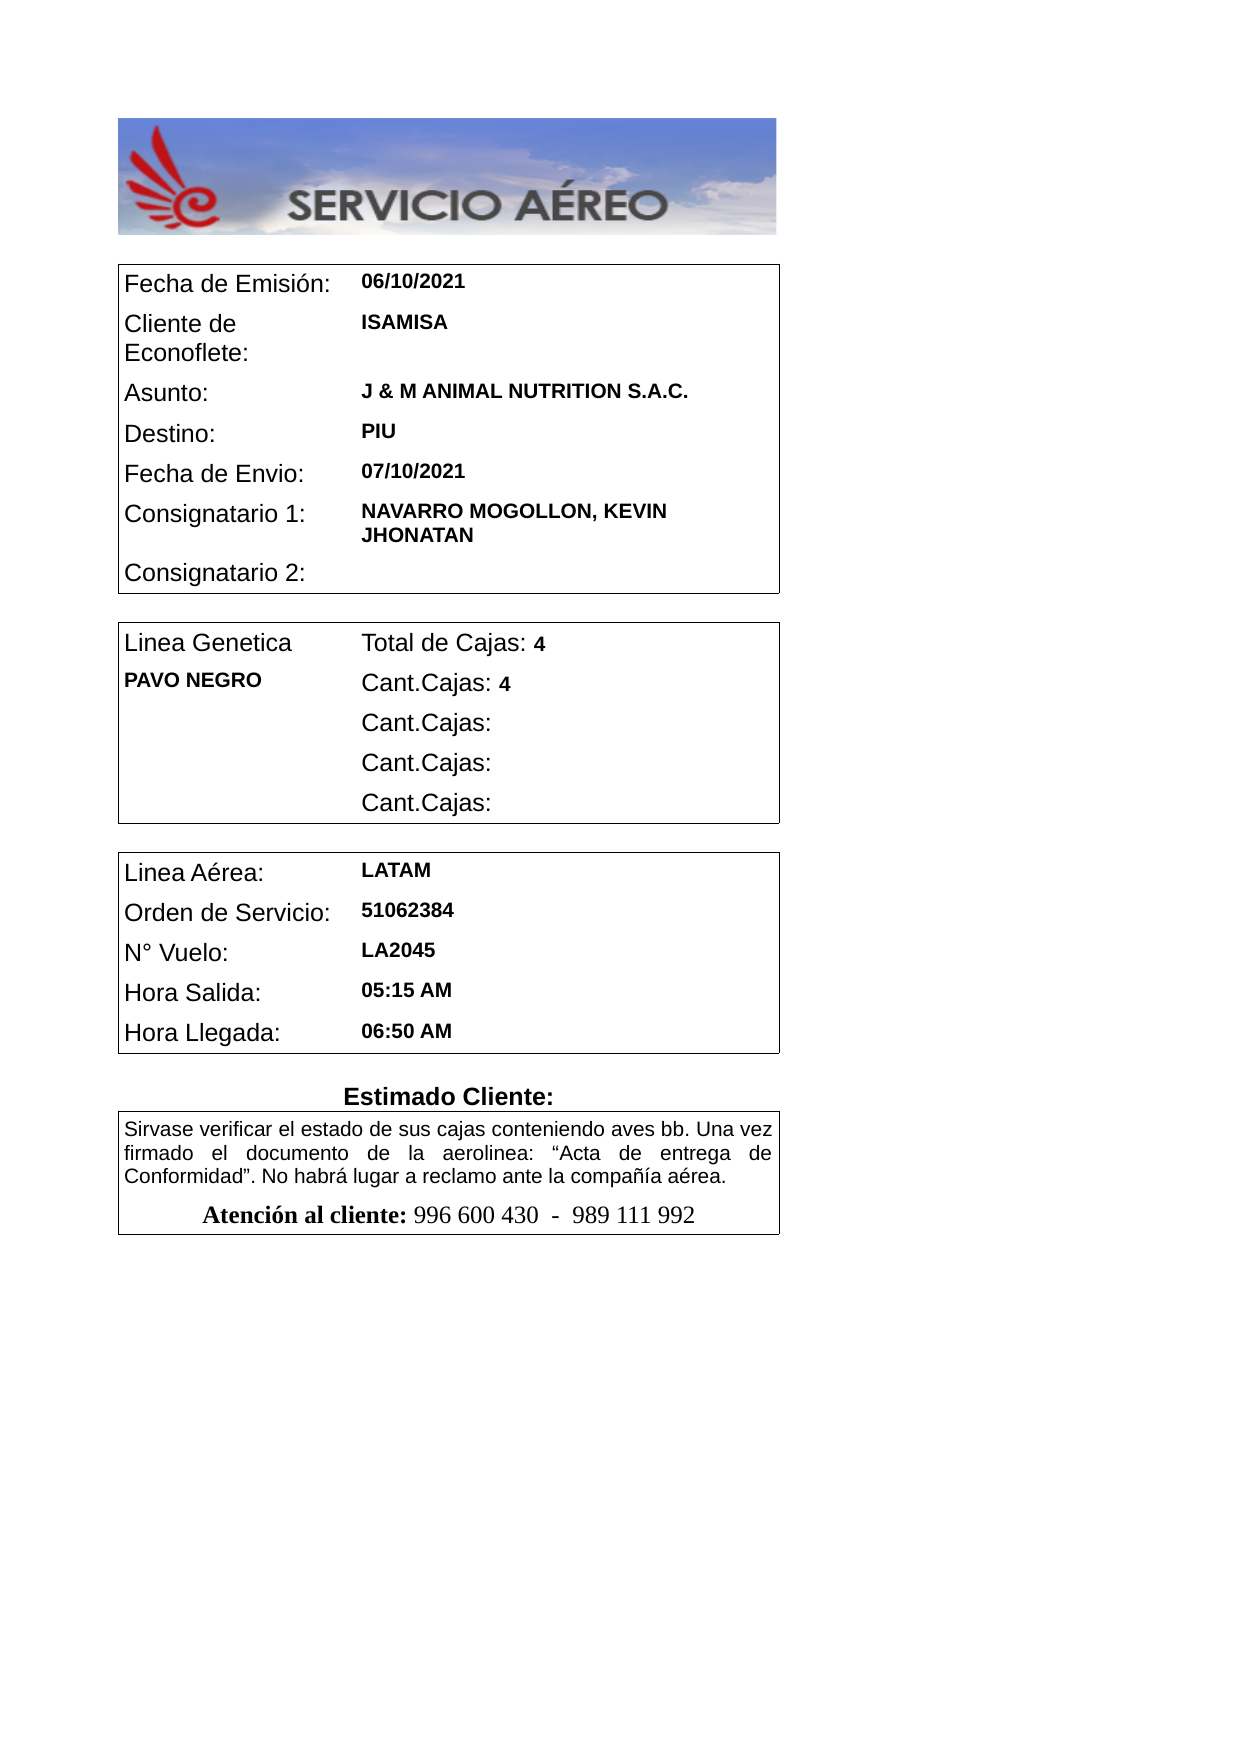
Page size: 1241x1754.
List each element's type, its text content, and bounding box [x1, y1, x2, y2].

table_cell Cliente de Econoflete: [119, 304, 356, 373]
table_cell [119, 743, 356, 783]
table_cell Consignatario 2: [119, 553, 356, 593]
table_cell [356, 553, 779, 593]
table_cell Estimado Cliente: [118, 1054, 779, 1111]
table_cell 51062384 [356, 892, 779, 932]
table_cell 06:50 AM [356, 1013, 779, 1053]
table_cell Atención al cliente: 996 600 430 - 989 111 992 [119, 1194, 779, 1234]
picture [118, 118, 777, 235]
table_cell 05:15 AM [356, 973, 779, 1013]
table_cell Hora Llegada: [119, 1013, 356, 1053]
table_cell [119, 702, 356, 742]
table_cell Cant.Cajas: [356, 702, 779, 742]
table_cell Orden de Servicio: [119, 892, 356, 932]
table_cell Linea Aérea: [119, 853, 356, 892]
table_cell Destino: [119, 413, 356, 453]
table_cell Total de Cajas: 4 [356, 623, 779, 662]
table_cell Fecha de Envio: [119, 453, 356, 493]
table_cell N° Vuelo: [119, 932, 356, 972]
table_cell PAVO NEGRO [119, 662, 356, 702]
table_cell Cant.Cajas: [356, 783, 779, 823]
table_cell [118, 594, 356, 622]
table_cell Sirvase verificar el estado de sus cajas conteniendo aves bb. Una vez firmado el documento de la aerolinea: “Acta de entrega de Conformidad”. No habrá lugar a reclamo ante la compañía aérea. [119, 1112, 779, 1194]
table_header 06/10/2021 [356, 265, 779, 304]
table_cell LA2045 [356, 932, 779, 972]
table_cell [119, 783, 356, 823]
table_cell Cant.Cajas: [356, 743, 779, 783]
table_cell PIU [356, 413, 779, 453]
table_cell [118, 824, 356, 852]
table_cell ISAMISA [356, 304, 779, 373]
table_cell [356, 594, 779, 622]
table_cell J & M ANIMAL NUTRITION S.A.C. [356, 373, 779, 413]
table_cell Asunto: [119, 373, 356, 413]
table_cell Hora Salida: [119, 973, 356, 1013]
table_cell Linea Genetica [119, 623, 356, 662]
table_cell Cant.Cajas: 4 [356, 662, 779, 702]
table_cell NAVARRO MOGOLLON, KEVIN JHONATAN [356, 493, 779, 553]
table_cell [356, 824, 779, 852]
table_cell LATAM [356, 853, 779, 892]
table_header Fecha de Emisión: [119, 265, 356, 304]
table_cell Consignatario 1: [119, 493, 356, 553]
table_cell 07/10/2021 [356, 453, 779, 493]
